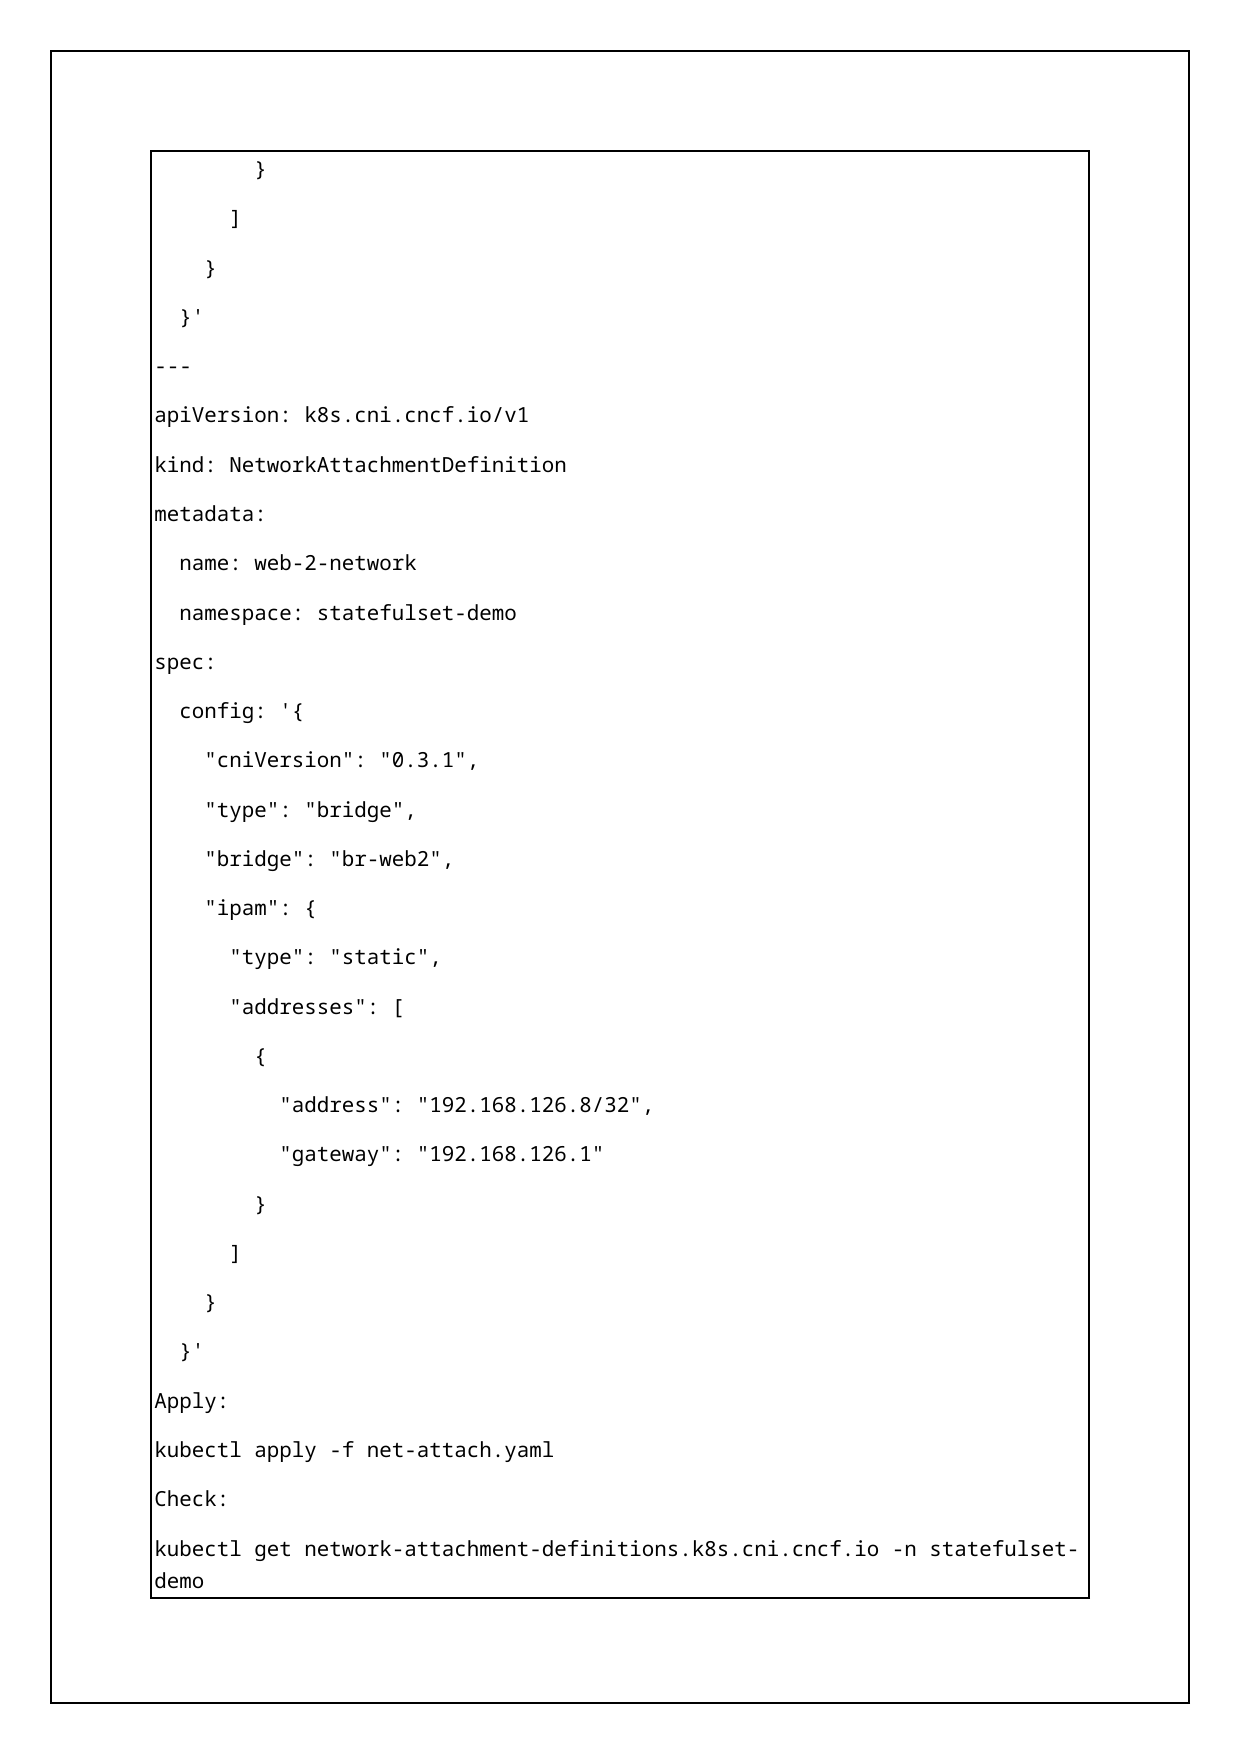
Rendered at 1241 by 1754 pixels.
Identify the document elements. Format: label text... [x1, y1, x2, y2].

text { [152, 1037, 1088, 1069]
text "cniVersion": "0.3.1", [152, 741, 1088, 774]
text kind: NetworkAttachmentDefinition [152, 446, 1088, 478]
text --- [152, 347, 1088, 380]
text kubectl apply -f net-attach.yaml [152, 1431, 1088, 1464]
text name: web-2-network [152, 544, 1088, 577]
text } [152, 248, 1088, 281]
text "type": "static", [152, 938, 1088, 971]
text metadata: [152, 495, 1088, 527]
text } [152, 152, 1088, 183]
text "address": "192.168.126.8/32", [152, 1086, 1088, 1119]
text apiVersion: k8s.cni.cncf.io/v1 [152, 396, 1088, 429]
text } [152, 1185, 1088, 1217]
text "addresses": [ [152, 988, 1088, 1020]
text "type": "bridge", [152, 791, 1088, 823]
text } [152, 1283, 1088, 1316]
text }' [152, 1332, 1088, 1365]
text Check: [152, 1480, 1088, 1513]
text ] [152, 1234, 1088, 1267]
text "bridge": "br-web2", [152, 840, 1088, 872]
text config: '{ [152, 692, 1088, 724]
text "ipam": { [152, 889, 1088, 922]
text "gateway": "192.168.126.1" [152, 1135, 1088, 1168]
text spec: [152, 643, 1088, 675]
text ] [152, 199, 1088, 232]
text }' [152, 298, 1088, 330]
text namespace: statefulset-demo [152, 593, 1088, 626]
text kubectl get network-attachment-definitions.k8s.cni.cncf.io -n statefulset-demo [152, 1529, 1088, 1597]
text Apply: [152, 1382, 1088, 1414]
